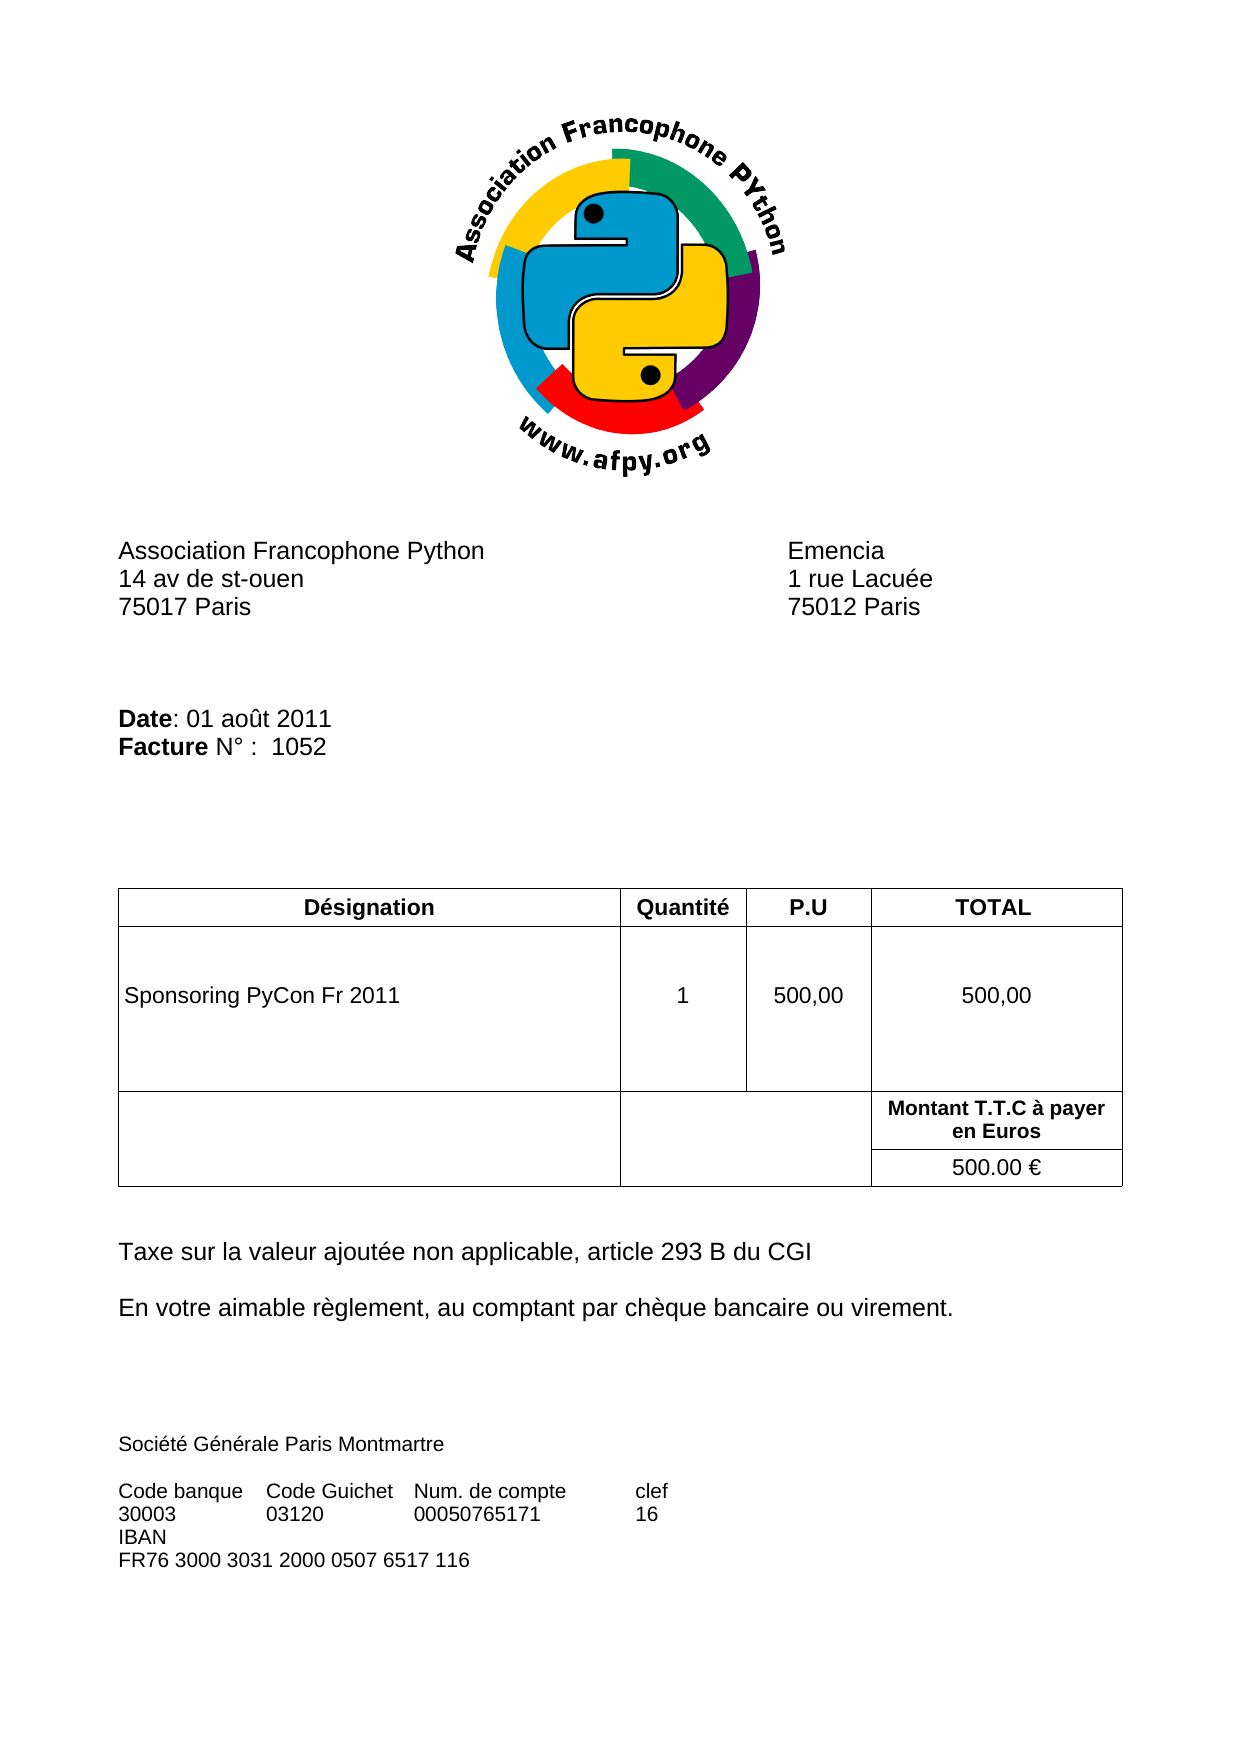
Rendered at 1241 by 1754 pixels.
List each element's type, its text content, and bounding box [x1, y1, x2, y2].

table_header Association Francophone Python 14 av de st-ouen 75017 Paris [118, 537, 535, 621]
table_cell Sponsoring PyCon Fr 2011 [119, 927, 620, 1091]
text Date: 01 août 2011 [118, 704, 1122, 732]
text Facture N° : 1052 [118, 732, 1122, 760]
table_cell 500,00 [747, 927, 871, 1091]
table_header Montant T.T.C à payer en Euros [872, 1092, 1122, 1149]
table_header [535, 537, 787, 621]
text Code banque Code Guichet Num. de compte clef [118, 1479, 1122, 1503]
table_header Emencia 1 rue Lacuée 75012 Paris [787, 537, 1122, 621]
table_header [119, 1092, 620, 1186]
text Taxe sur la valeur ajoutée non applicable, article 293 B du CGI [118, 1237, 1122, 1265]
text 30003 03120 00050765171 16 [118, 1503, 1122, 1526]
text FR76 3000 3031 2000 0507 6517 116 [118, 1549, 1122, 1572]
table_cell 500,00 € [872, 1150, 1122, 1186]
text IBAN [118, 1526, 1122, 1549]
table_header [621, 1092, 871, 1186]
table_header TOTAL [872, 889, 1122, 926]
table_header Quantité [621, 889, 746, 926]
text En votre aimable règlement, au comptant par chèque bancaire ou virement. [118, 1293, 1122, 1321]
picture [455, 118, 785, 477]
table_cell 1 [621, 927, 746, 1091]
text Société Générale Paris Montmartre [118, 1433, 1122, 1456]
table_cell 500,00 [872, 927, 1122, 1091]
table_header Désignation [119, 889, 620, 926]
table_header P.U [747, 889, 871, 926]
